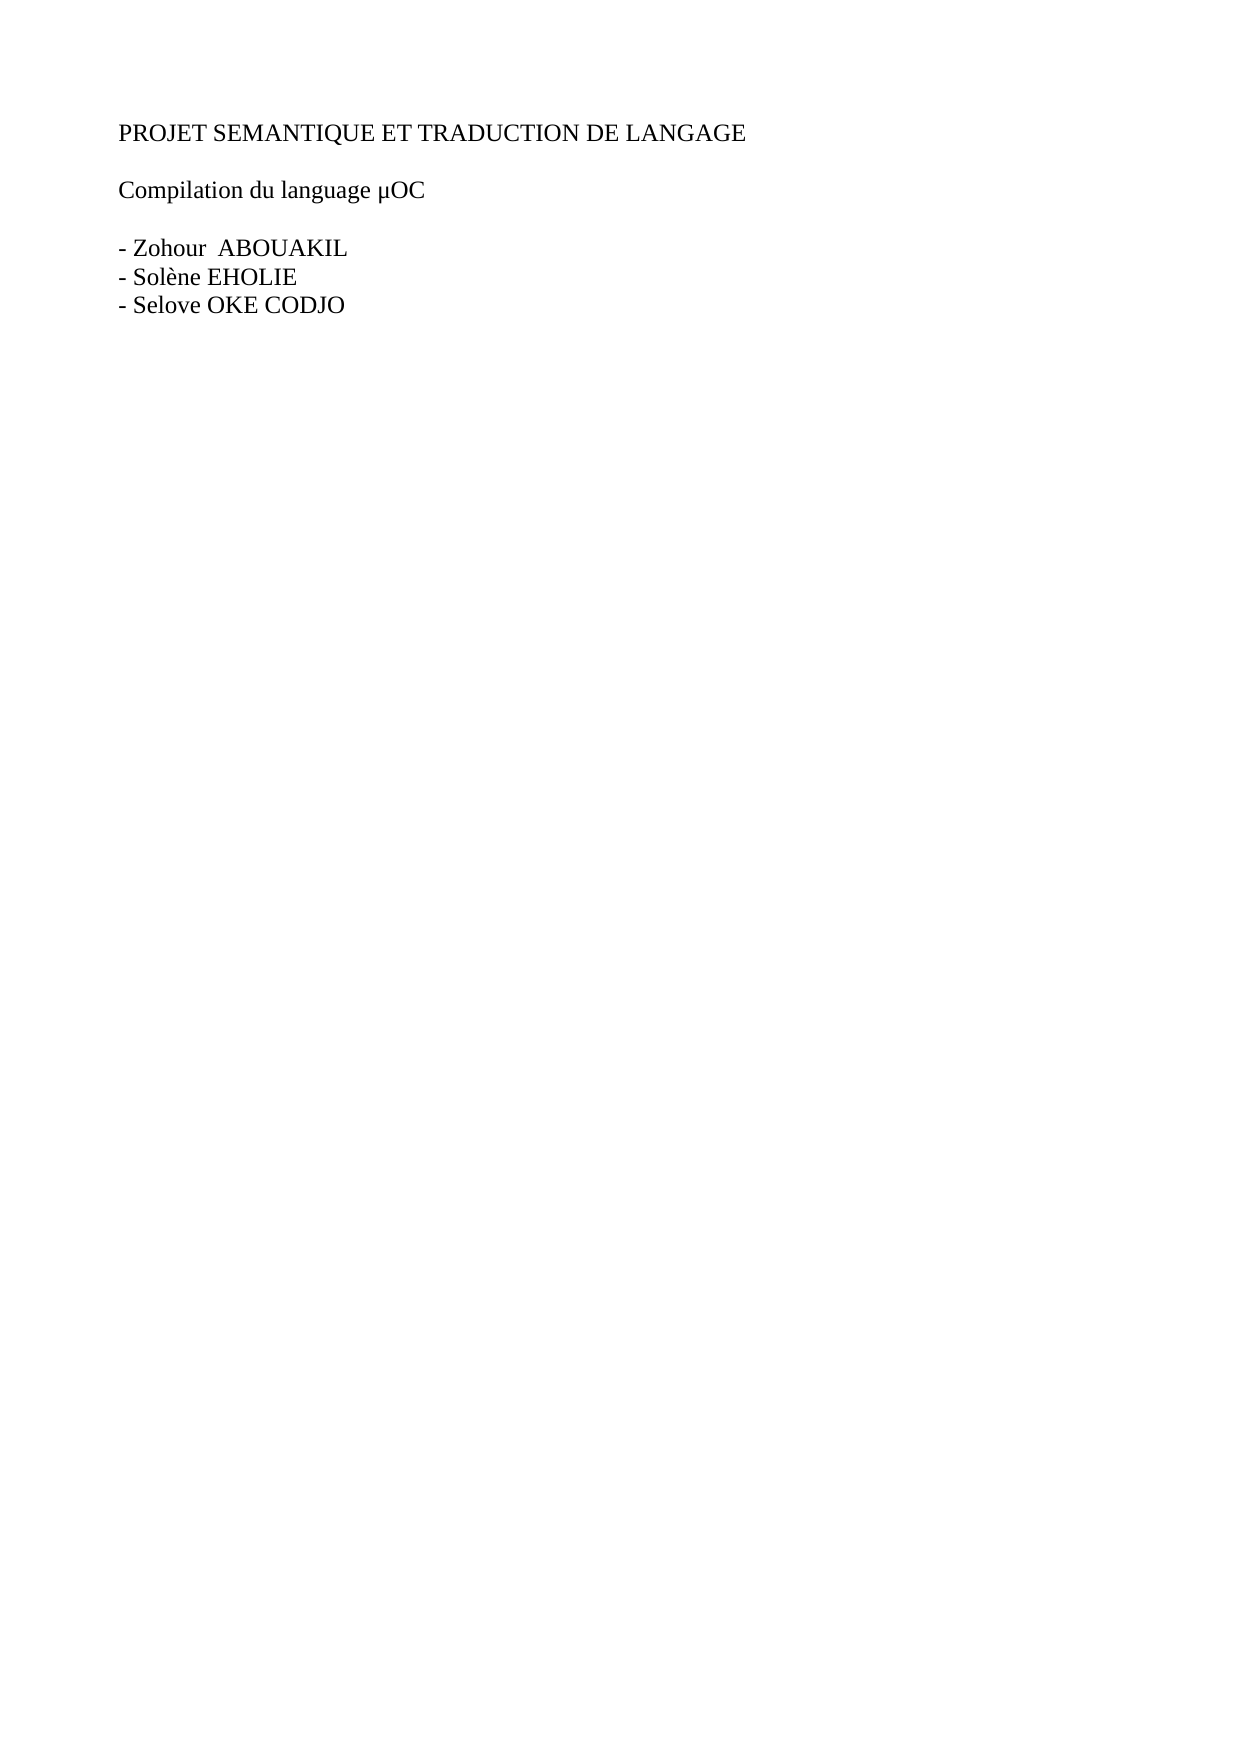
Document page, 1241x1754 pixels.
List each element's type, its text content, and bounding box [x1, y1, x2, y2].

text - Solène EHOLIE [118, 262, 1122, 291]
text - Zohour ABOUAKIL [118, 233, 1122, 262]
text PROJET SEMANTIQUE ET TRADUCTION DE LANGAGE [118, 118, 1122, 147]
text Compilation du language μOC [118, 176, 1122, 204]
text - Selove OKE CODJO [118, 291, 1122, 319]
